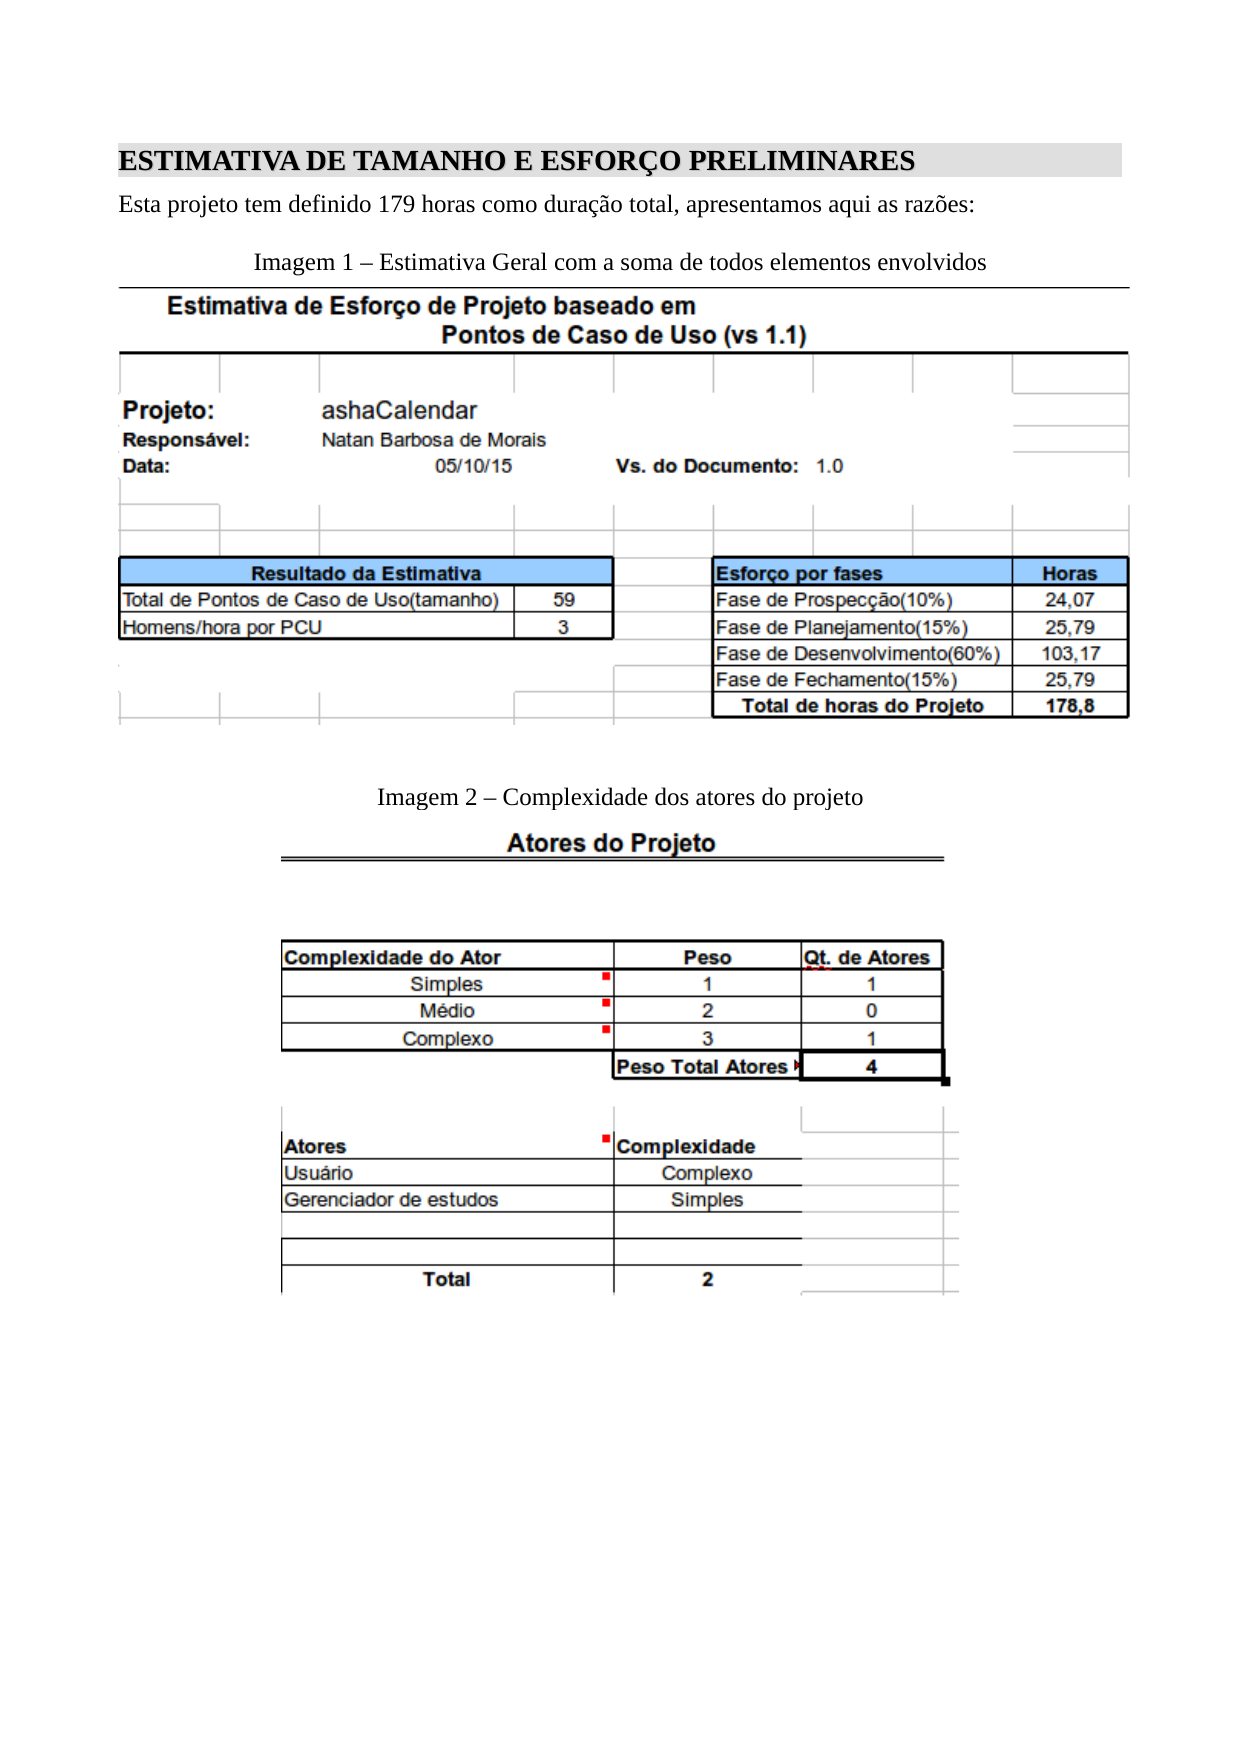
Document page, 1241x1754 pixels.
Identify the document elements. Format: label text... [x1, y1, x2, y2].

text Imagem 1 – Estimativa Geral com a soma de todos elementos envolvidos [118, 247, 1122, 275]
picture [118, 287, 1130, 725]
text Imagem 2 – Complexidade dos atores do projeto [118, 782, 1122, 811]
text Esta projeto tem definido 179 horas como duração total, apresentamos aqui as razões: [118, 189, 1122, 218]
subtitle Estimativa de tamanho e esforço preliminares [118, 143, 1122, 177]
picture [281, 810, 960, 1302]
